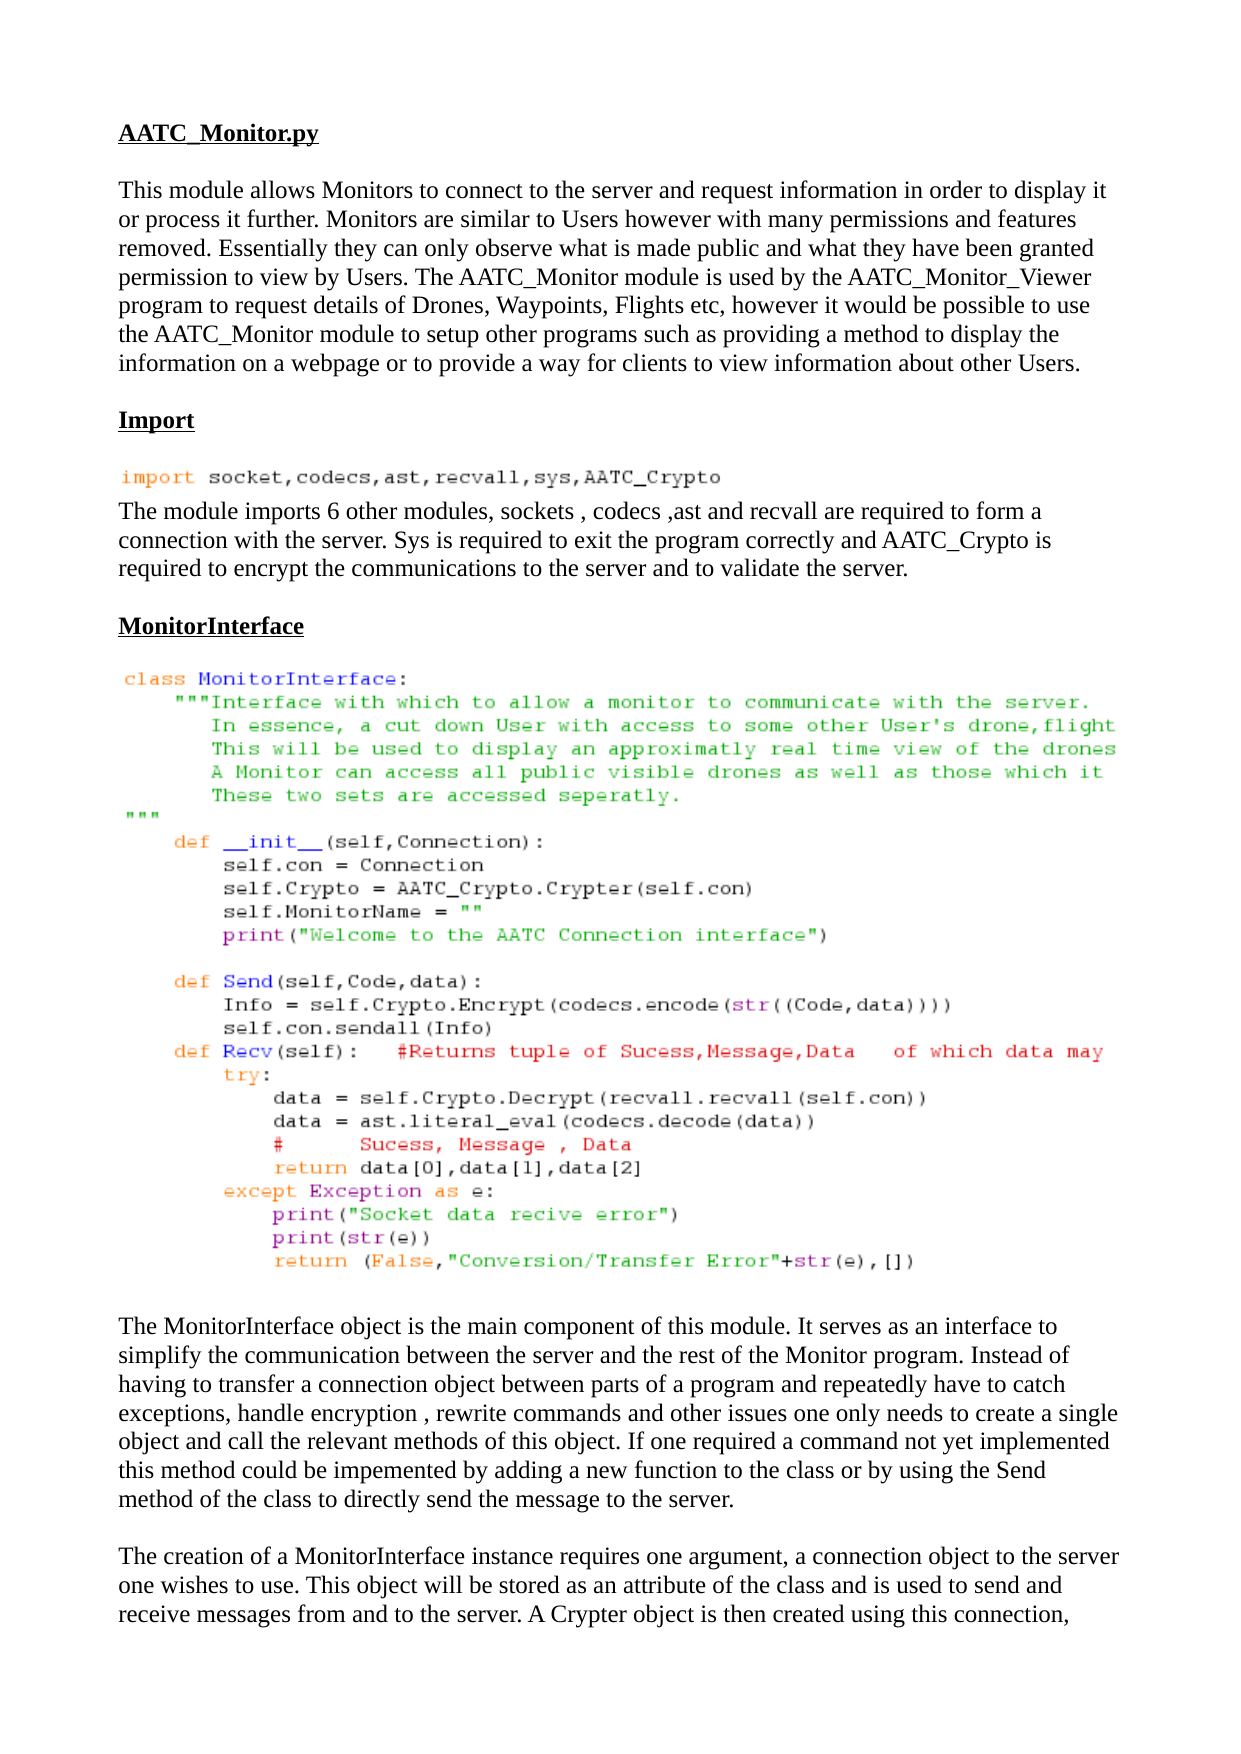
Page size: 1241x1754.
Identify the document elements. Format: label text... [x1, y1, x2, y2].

text MonitorInterface [118, 611, 1122, 640]
text The creation of a MonitorInterface instance requires one argument, a connection object to the server one wishes to use. This object will be stored as an attribute of the class and is used to send and receive messages from and to the server. A Crypter object is then created using this connection, [118, 1541, 1122, 1628]
text Import [118, 406, 1122, 434]
text The MonitorInterface object is the main component of this module. It serves as an interface to simplify the communication between the server and the rest of the Monitor program. Instead of having to transfer a connection object between parts of a program and repeatedly have to catch exceptions, handle encryption , rewrite commands and other issues one only needs to create a single object and call the relevant methods of this object. If one required a command not yet implemented this method could be impemented by adding a new function to the class or by using the Send method of the class to directly send the message to the server. [118, 1312, 1122, 1513]
picture [118, 463, 731, 496]
picture [118, 668, 1123, 1312]
text This module allows Monitors to connect to the server and request information in order to display it or process it further. Monitors are similar to Users however with many permissions and features removed. Essentially they can only observe what is made public and what they have been granted permission to view by Users. The AATC_Monitor module is used by the AATC_Monitor_Viewer program to request details of Drones, Waypoints, Flights etc, however it would be possible to use the AATC_Monitor module to setup other programs such as providing a method to display the information on a webpage or to provide a way for clients to view information about other Users. [118, 176, 1122, 377]
text AATC_Monitor.py [118, 118, 1122, 147]
text The module imports 6 other modules, sockets , codecs ,ast and recvall are required to form a connection with the server. Sys is required to exit the program correctly and AATC_Crypto is required to encrypt the communications to the server and to validate the server. [118, 463, 1122, 582]
